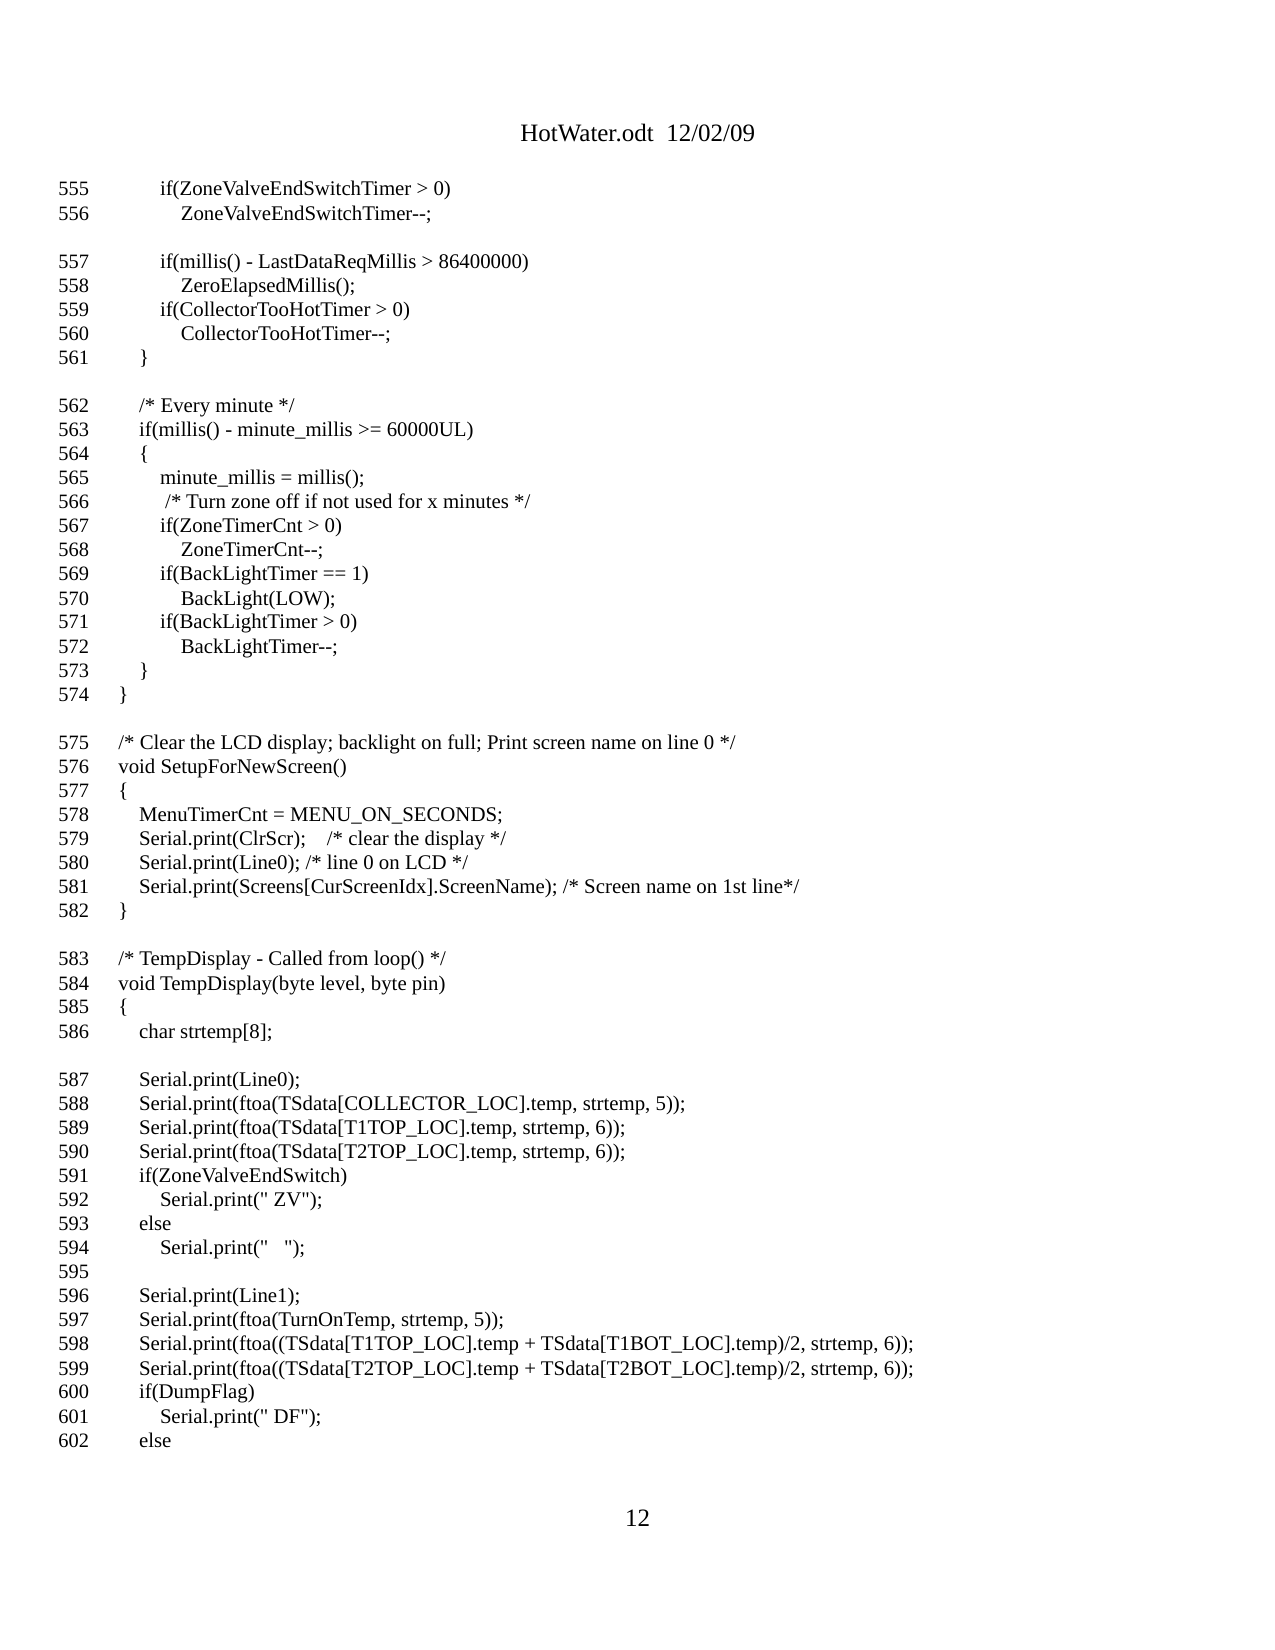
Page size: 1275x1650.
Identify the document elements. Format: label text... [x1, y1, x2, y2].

text BackLightTimer--; [118, 633, 1157, 658]
text } [118, 658, 1157, 682]
text ZeroElapsedMillis(); [118, 273, 1157, 297]
text CollectorTooHotTimer--; [118, 321, 1157, 345]
text Serial.print(ClrScr); /* clear the display */ [118, 826, 1157, 850]
text void TempDisplay(byte level, byte pin) [118, 970, 1157, 994]
text Serial.print(ftoa((TSdata[T2TOP_LOC].temp + TSdata[T2BOT_LOC].temp)/2, strtemp, 6)); [118, 1355, 1157, 1379]
text } [118, 345, 1157, 369]
text { [118, 994, 1157, 1018]
text ZoneTimerCnt--; [118, 537, 1157, 561]
text Serial.print(Line0); /* line 0 on LCD */ [118, 850, 1157, 874]
text /* Turn zone off if not used for x minutes */ [118, 489, 1157, 513]
text } [118, 898, 1157, 922]
text Serial.print(" "); [118, 1235, 1157, 1259]
text if(millis() - minute_millis >= 60000UL) [118, 417, 1157, 441]
text Serial.print(" DF"); [118, 1403, 1157, 1428]
text ZoneValveEndSwitchTimer--; [118, 200, 1157, 224]
text Serial.print(Line1); [118, 1283, 1157, 1307]
text Serial.print(ftoa(TSdata[T2TOP_LOC].temp, strtemp, 6)); [118, 1139, 1157, 1163]
text if(DumpFlag) [118, 1379, 1157, 1403]
text } [118, 682, 1157, 706]
text else [118, 1428, 1157, 1452]
text Serial.print(ftoa((TSdata[T1TOP_LOC].temp + TSdata[T1BOT_LOC].temp)/2, strtemp, 6)); [118, 1331, 1157, 1355]
text { [118, 778, 1157, 802]
text Serial.print(ftoa(TurnOnTemp, strtemp, 5)); [118, 1307, 1157, 1331]
text Serial.print(ftoa(TSdata[T1TOP_LOC].temp, strtemp, 6)); [118, 1115, 1157, 1139]
text if(BackLightTimer == 1) [118, 561, 1157, 585]
text minute_millis = millis(); [118, 465, 1157, 489]
text if(CollectorTooHotTimer > 0) [118, 297, 1157, 321]
text { [118, 441, 1157, 465]
text Serial.print(ftoa(TSdata[COLLECTOR_LOC].temp, strtemp, 5)); [118, 1091, 1157, 1115]
text if(BackLightTimer > 0) [118, 609, 1157, 633]
text Serial.print(" ZV"); [118, 1187, 1157, 1211]
text else [118, 1211, 1157, 1235]
text void SetupForNewScreen() [118, 754, 1157, 778]
text BackLight(LOW); [118, 585, 1157, 609]
text /* TempDisplay - Called from loop() */ [118, 946, 1157, 970]
text MenuTimerCnt = MENU_ON_SECONDS; [118, 802, 1157, 826]
text /* Clear the LCD display; backlight on full; Print screen name on line 0 */ [118, 730, 1157, 754]
text /* Every minute */ [118, 393, 1157, 417]
text Serial.print(Line0); [118, 1067, 1157, 1091]
text char strtemp[8]; [118, 1018, 1157, 1043]
text if(ZoneValveEndSwitchTimer > 0) [118, 176, 1157, 200]
text if(ZoneTimerCnt > 0) [118, 513, 1157, 537]
text Serial.print(Screens[CurScreenIdx].ScreenName); /* Screen name on 1st line*/ [118, 874, 1157, 898]
text if(ZoneValveEndSwitch) [118, 1163, 1157, 1187]
text if(millis() - LastDataReqMillis > 86400000) [118, 248, 1157, 273]
